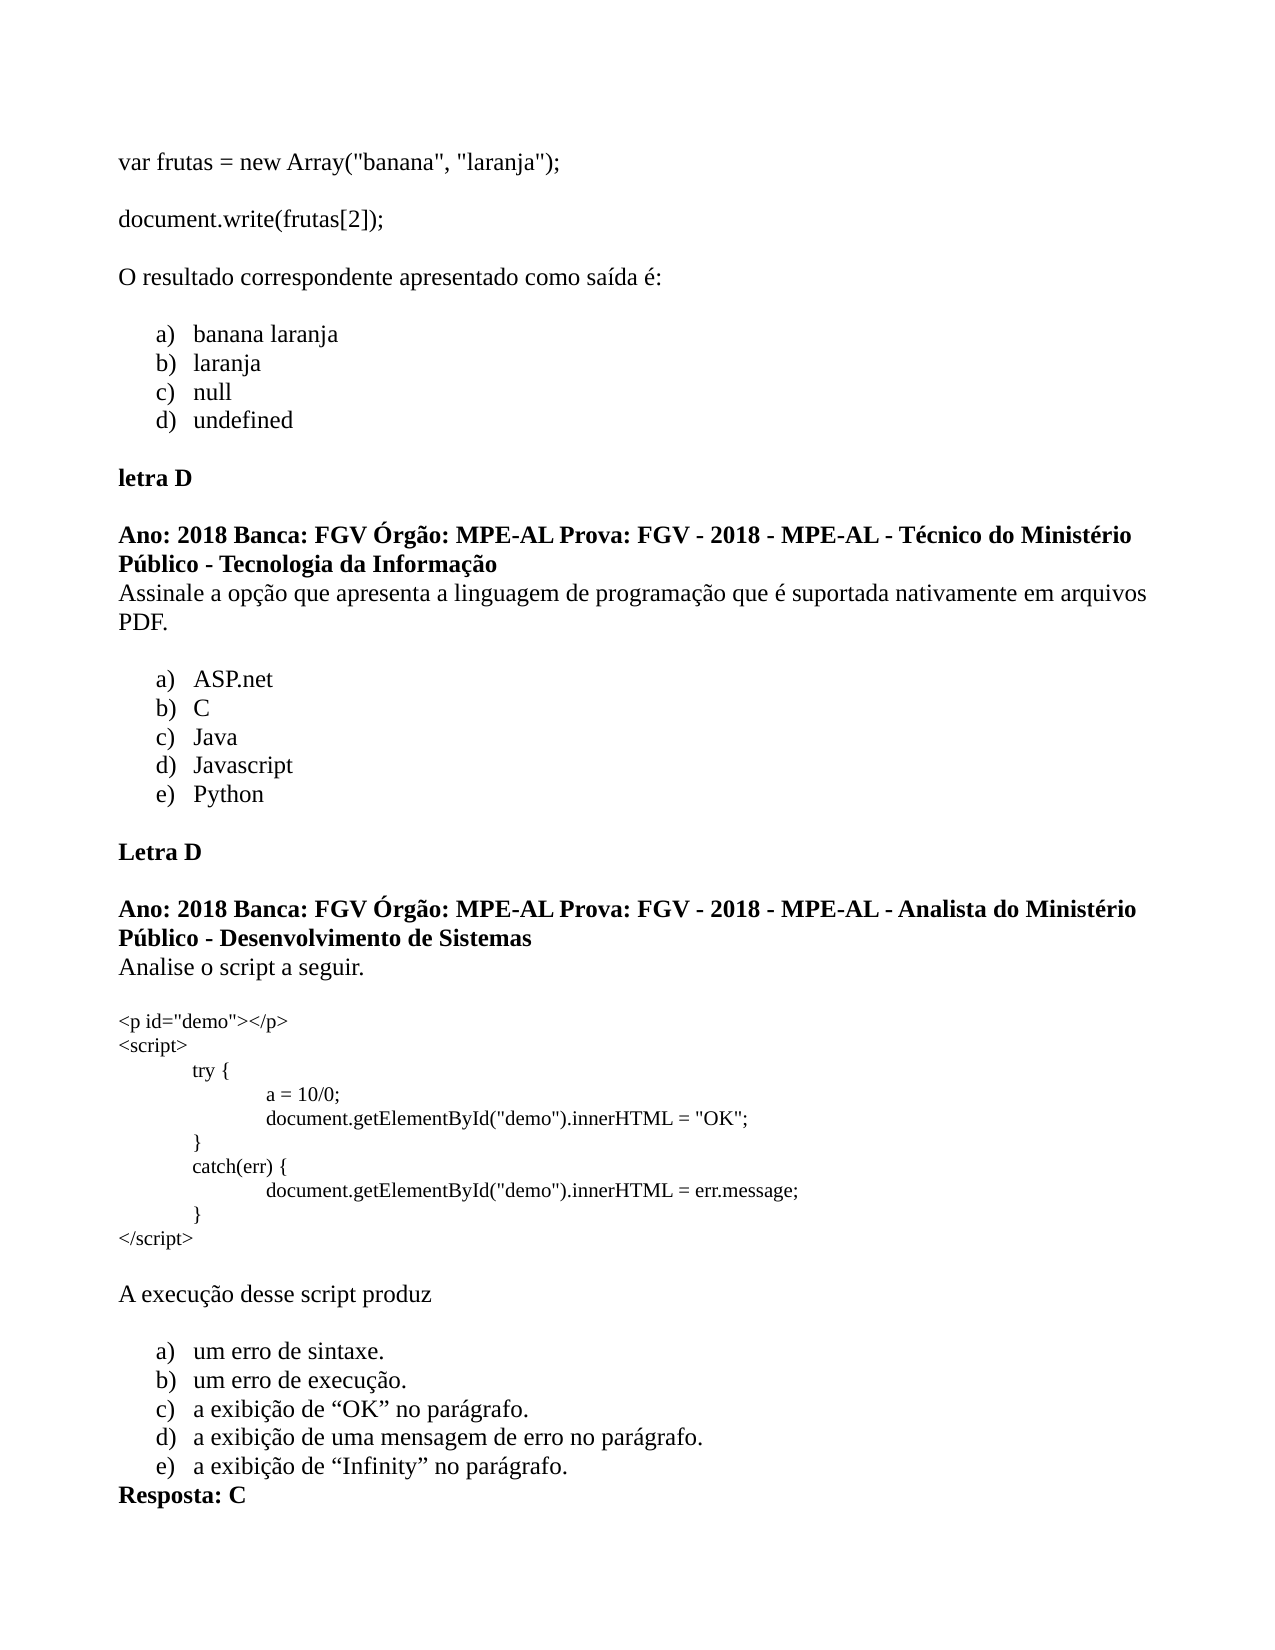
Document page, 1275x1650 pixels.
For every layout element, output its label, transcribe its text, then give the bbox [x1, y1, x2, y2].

text Resposta: C [118, 1480, 1157, 1509]
text } [118, 1202, 1157, 1226]
list a exibição de uma mensagem de erro no parágrafo. [156, 1422, 1157, 1451]
text var frutas = new Array("banana", "laranja"); [118, 147, 1157, 176]
list Javascript [156, 751, 1157, 779]
text document.getElementById("demo").innerHTML = "OK"; [118, 1106, 1157, 1130]
text A execução desse script produz [118, 1279, 1157, 1307]
text Ano: 2018 Banca: FGV Órgão: MPE-AL Prova: FGV - 2018 - MPE-AL - Analista do Ministério Público - Desenvolvimento de Sistemas [118, 894, 1157, 952]
text catch(err) { [118, 1154, 1157, 1178]
list C [156, 693, 1157, 722]
text O resultado correspondente apresentado como saída é: [118, 262, 1157, 291]
text document.getElementById("demo").innerHTML = err.message; [118, 1178, 1157, 1202]
text <script> [118, 1033, 1157, 1057]
text document.write(frutas[2]); [118, 204, 1157, 233]
list Python [156, 779, 1157, 808]
list undefined [156, 406, 1157, 434]
text Letra D [118, 837, 1157, 866]
list um erro de execução. [156, 1365, 1157, 1394]
list a exibição de “OK” no parágrafo. [156, 1394, 1157, 1422]
text Ano: 2018 Banca: FGV Órgão: MPE-AL Prova: FGV - 2018 - MPE-AL - Técnico do Ministério Público - Tecnologia da Informação [118, 521, 1157, 578]
text letra D [118, 463, 1157, 492]
text } [118, 1130, 1157, 1154]
list um erro de sintaxe. [156, 1336, 1157, 1365]
list ASP.net [156, 664, 1157, 693]
list null [156, 377, 1157, 406]
text Analise o script a seguir. [118, 952, 1157, 981]
text Assinale a opção que apresenta a linguagem de programação que é suportada nativamente em arquivos PDF. [118, 578, 1157, 636]
text a = 10/0; [118, 1082, 1157, 1106]
list banana laranja [156, 319, 1157, 348]
list a exibição de “Infinity” no parágrafo. [156, 1451, 1157, 1480]
list laranja [156, 348, 1157, 377]
list Java [156, 722, 1157, 751]
text <p id="demo"></p> [118, 1009, 1157, 1033]
text try { [118, 1057, 1157, 1082]
text </script> [118, 1226, 1157, 1250]
